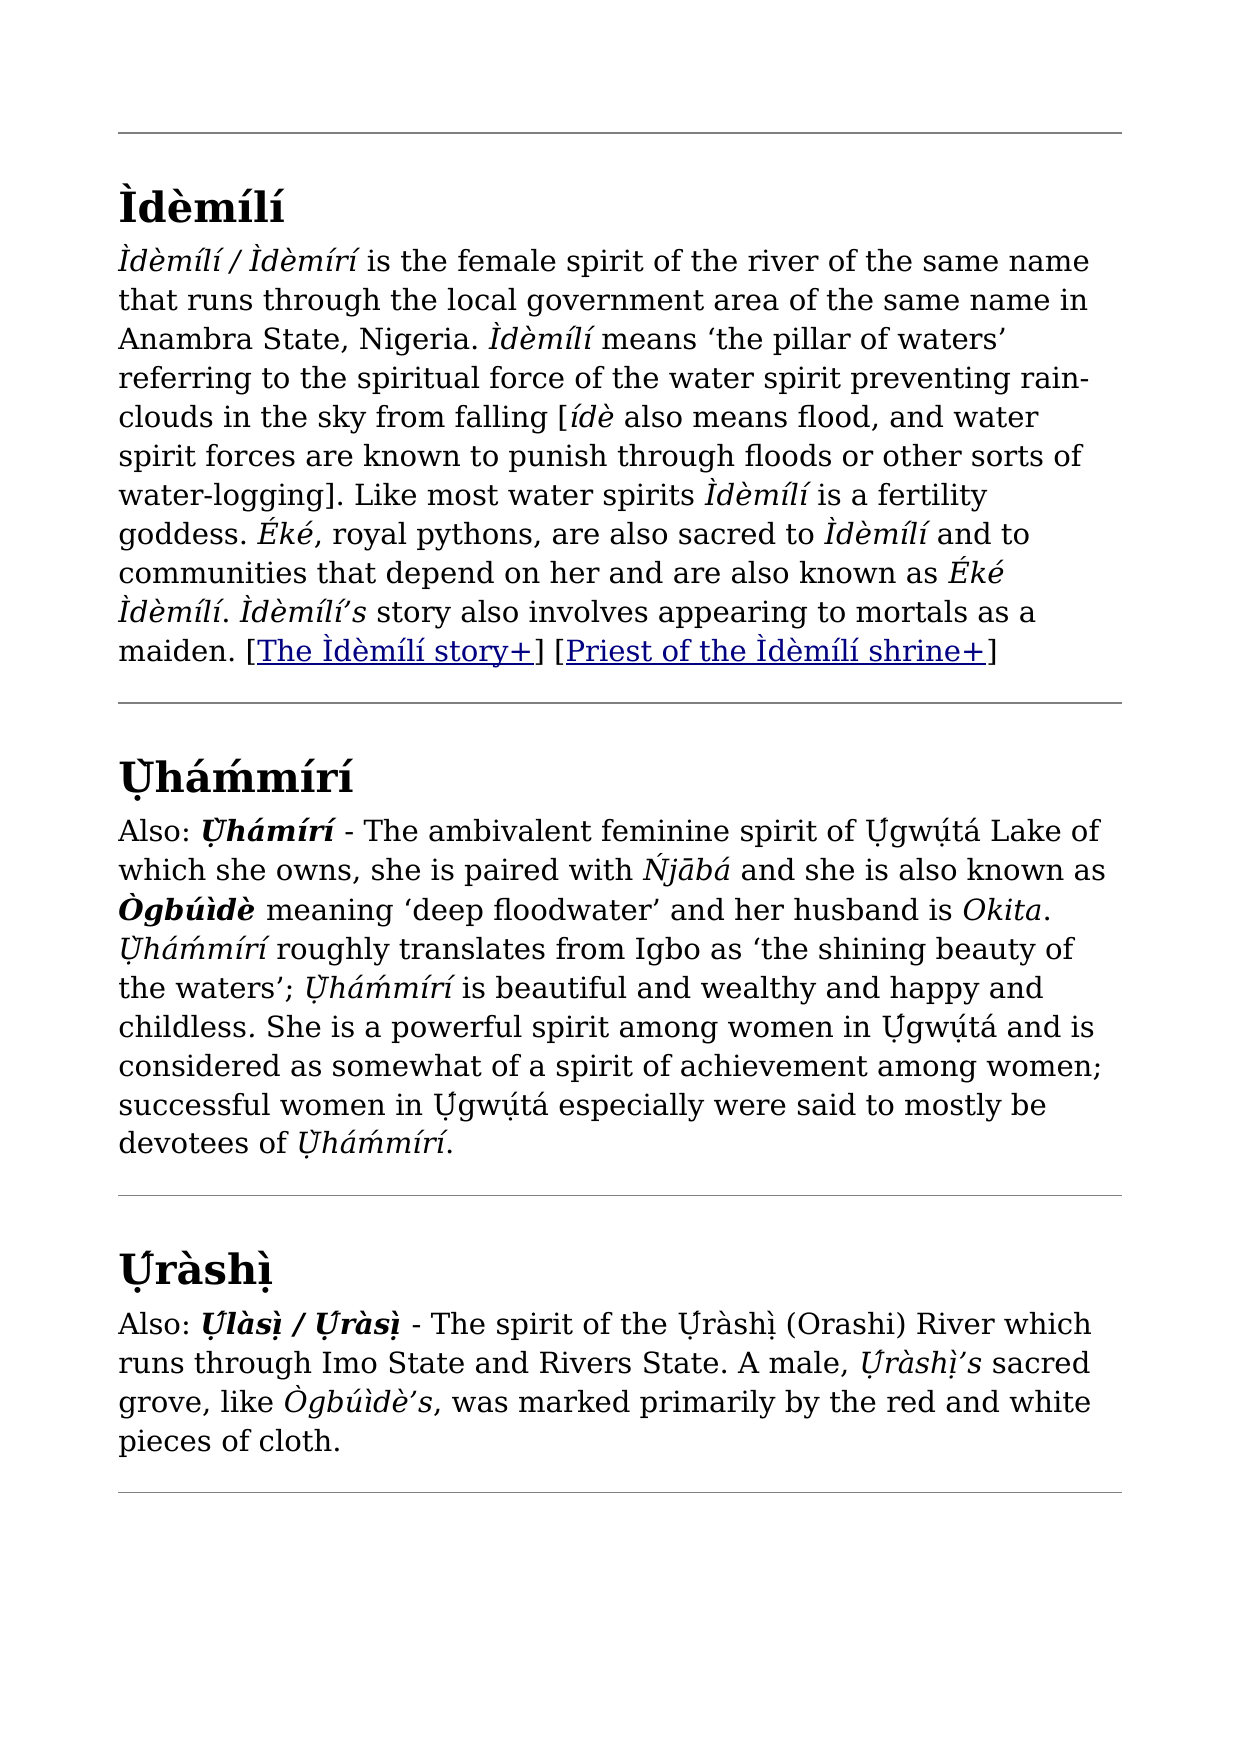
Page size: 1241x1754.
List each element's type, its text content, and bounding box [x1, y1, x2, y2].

subtitle Ụ́ràshị̀ [118, 1245, 1122, 1294]
subtitle Ụ̀háḿmírí [118, 753, 1122, 802]
text Also: Ụ̀hámírí - The ambivalent feminine spirit of Ụ́gwụ́tá Lake of which she owns, she is paired with Ńjābá and she is also known as Ògbúìdè meaning ‘deep floodwater’ and her husband is Okita. Ụ̀háḿmírí roughly translates from Igbo as ‘the shining beauty of the waters’; Ụ̀háḿmírí is beautiful and wealthy and happy and childless. She is a powerful spirit among women in Ụ́gwụ́tá and is considered as somewhat of a spirit of achievement among women; successful women in Ụ́gwụ́tá especially were said to mostly be devotees of Ụ̀háḿmírí. [118, 814, 1122, 1161]
subtitle Ìdèmílí [118, 183, 1122, 232]
text Also: Ụ́làsị̀ / Ụ́ràsị̀ - The spirit of the Ụ́ràshị̀ (Orashi) River which runs through Imo State and Rivers State. A male, Ụ́ràshị̀’s sacred grove, like Ògbúìdè’s, was marked primarily by the red and white pieces of cloth. [118, 1307, 1122, 1458]
text Ìdèmílí / Ìdèmírí is the female spirit of the river of the same name that runs through the local government area of the same name in Anambra State, Nigeria. Ìdèmílí means ‘the pillar of waters’ referring to the spiritual force of the water spirit preventing rain-clouds in the sky from falling [ídè also means flood, and water spirit forces are known to punish through floods or other sorts of water-logging]. Like most water spirits Ìdèmílí is a fertility goddess. Éké, royal pythons, are also sacred to Ìdèmílí and to communities that depend on her and are also known as Éké Ìdèmílí. Ìdèmílí’s story also involves appearing to mortals as a maiden. [The Ìdèmílí story+] [Priest of the Ìdèmílí shrine+] [118, 245, 1122, 668]
